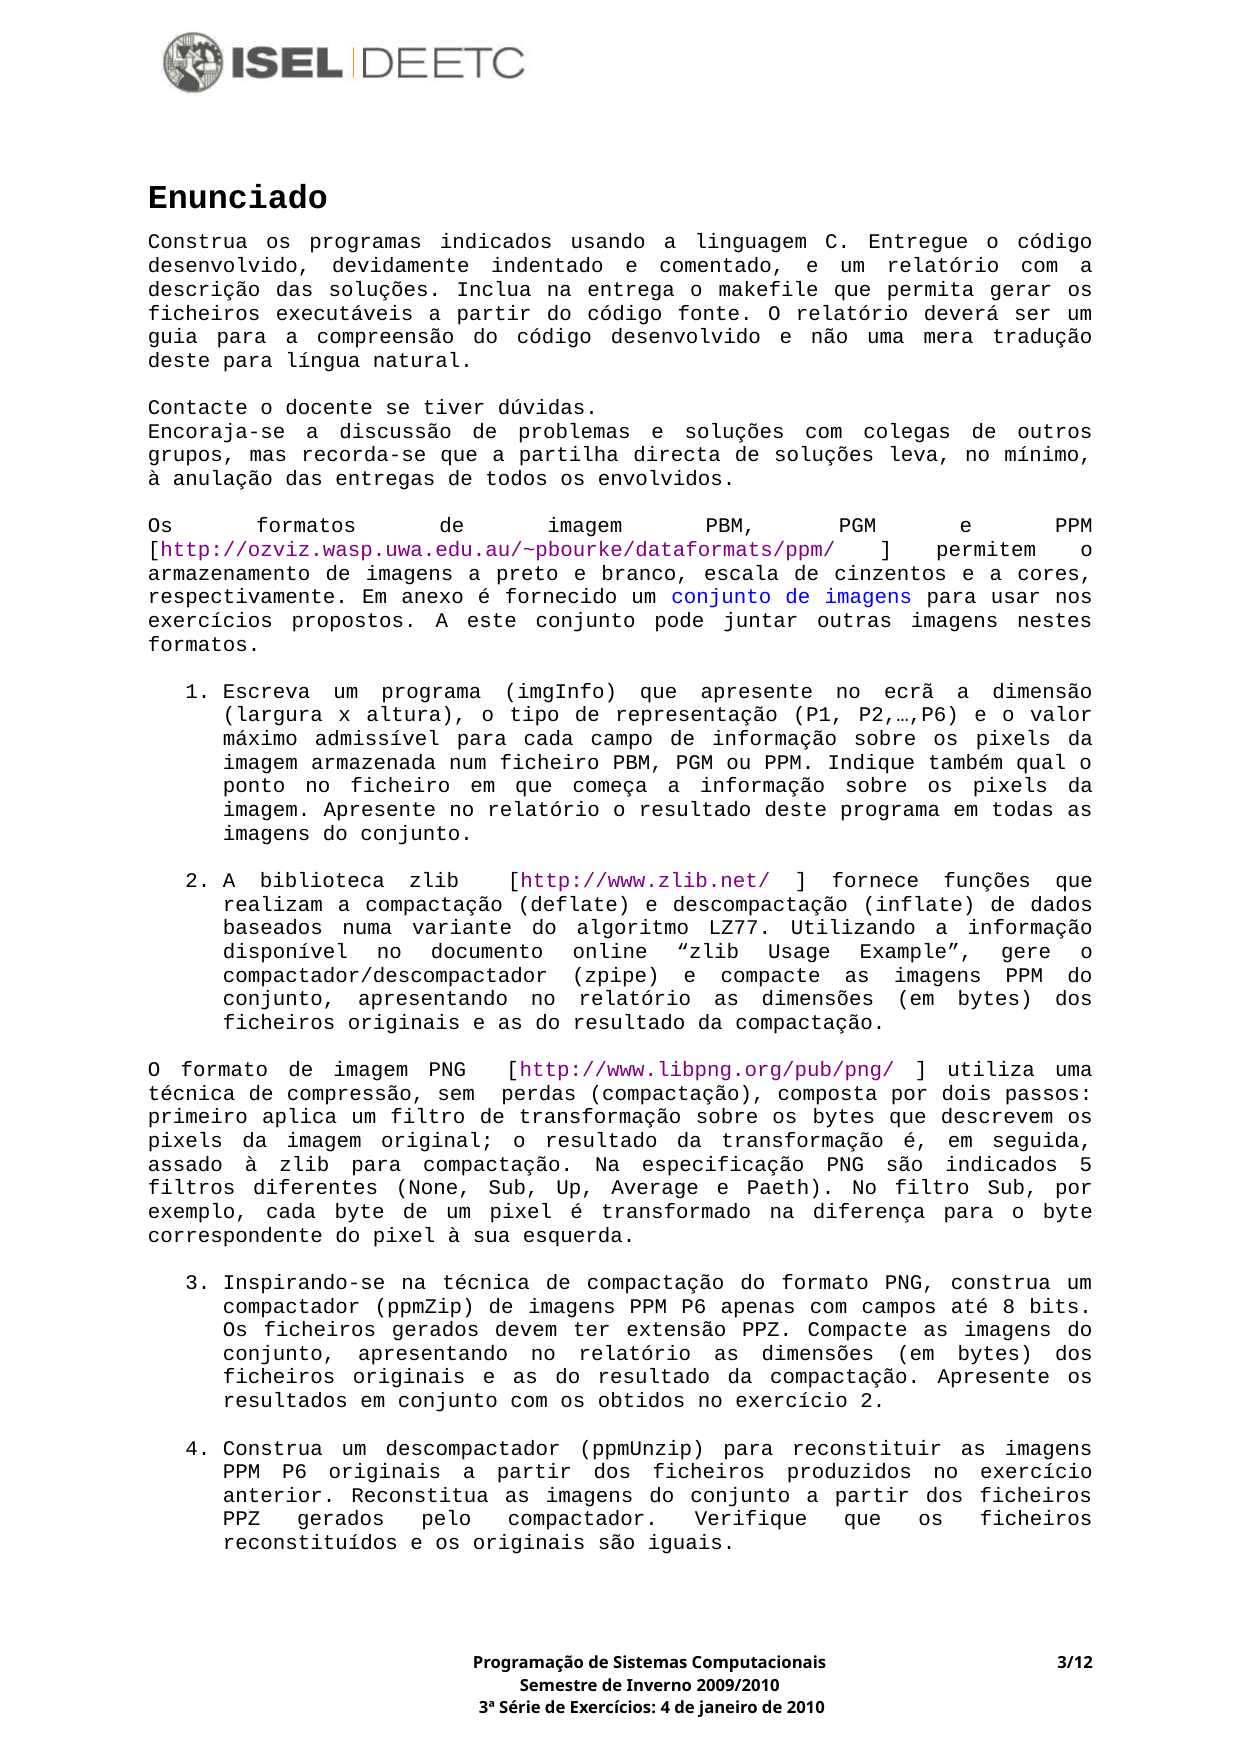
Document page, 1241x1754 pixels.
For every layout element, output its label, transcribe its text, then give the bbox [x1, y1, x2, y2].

text Os formatos de imagem PBM, PGM e PPM [http://ozviz.wasp.uwa.edu.au/~pbourke/dataformats/ppm/ ] permitem o armazenamento de imagens a preto e branco, escala de cinzentos e a cores, respectivamente. Em anexo é fornecido um conjunto de imagens para usar nos exercícios propostos. A este conjunto pode juntar outras imagens nestes formatos. [148, 515, 1093, 657]
text Encoraja-se a discussão de problemas e soluções com colegas de outros grupos, mas recorda-se que a partilha directa de soluções leva, no mínimo, à anulação das entregas de todos os envolvidos. [148, 421, 1093, 492]
picture [153, 17, 555, 118]
subtitle Enunciado [148, 181, 1093, 219]
text Contacte o docente se tiver dúvidas. [148, 397, 1093, 421]
list Escreva um programa (imgInfo) que apresente no ecrã a dimensão (largura x altura), o tipo de representação (P1, P2,…,P6) e o valor máximo admissível para cada campo de informação sobre os pixels da imagem armazenada num ficheiro PBM, PGM ou PPM. Indique também qual o ponto no ficheiro em que começa a informação sobre os pixels da imagem. Apresente no relatório o resultado deste programa em todas as imagens do conjunto. [185, 681, 1093, 846]
list A biblioteca zlib [http://www.zlib.net/ ] fornece funções que realizam a compactação (deflate) e descompactação (inflate) de dados baseados numa variante do algoritmo LZ77. Utilizando a informação disponível no documento online “zlib Usage Example”, gere o compactador/descompactador (zpipe) e compacte as imagens PPM do conjunto, apresentando no relatório as dimensões (em bytes) dos ficheiros originais e as do resultado da compactação. [185, 870, 1093, 1036]
text O formato de imagem PNG [http://www.libpng.org/pub/png/ ] utiliza uma técnica de compressão, sem perdas (compactação), composta por dois passos: primeiro aplica um filtro de transformação sobre os bytes que descrevem os pixels da imagem original; o resultado da transformação é, em seguida, assado à zlib para compactação. Na especificação PNG são indicados 5 filtros diferentes (None, Sub, Up, Average e Paeth). No filtro Sub, por exemplo, cada byte de um pixel é transformado na diferença para o byte correspondente do pixel à sua esquerda. [148, 1059, 1093, 1248]
text Construa os programas indicados usando a linguagem C. Entregue o código desenvolvido, devidamente indentado e comentado, e um relatório com a descrição das soluções. Inclua na entrega o makefile que permita gerar os ficheiros executáveis a partir do código fonte. O relatório deverá ser um guia para a compreensão do código desenvolvido e não uma mera tradução deste para língua natural. [148, 232, 1093, 373]
list Construa um descompactador (ppmUnzip) para reconstituir as imagens PPM P6 originais a partir dos ficheiros produzidos no exercício anterior. Reconstitua as imagens do conjunto a partir dos ficheiros PPZ gerados pelo compactador. Verifique que os ficheiros reconstituídos e os originais são iguais. [185, 1437, 1093, 1556]
list Inspirando-se na técnica de compactação do formato PNG, construa um compactador (ppmZip) de imagens PPM P6 apenas com campos até 8 bits. Os ficheiros gerados devem ter extensão PPZ. Compacte as imagens do conjunto, apresentando no relatório as dimensões (em bytes) dos ficheiros originais e as do resultado da compactação. Apresente os resultados em conjunto com os obtidos no exercício 2. [185, 1272, 1093, 1414]
